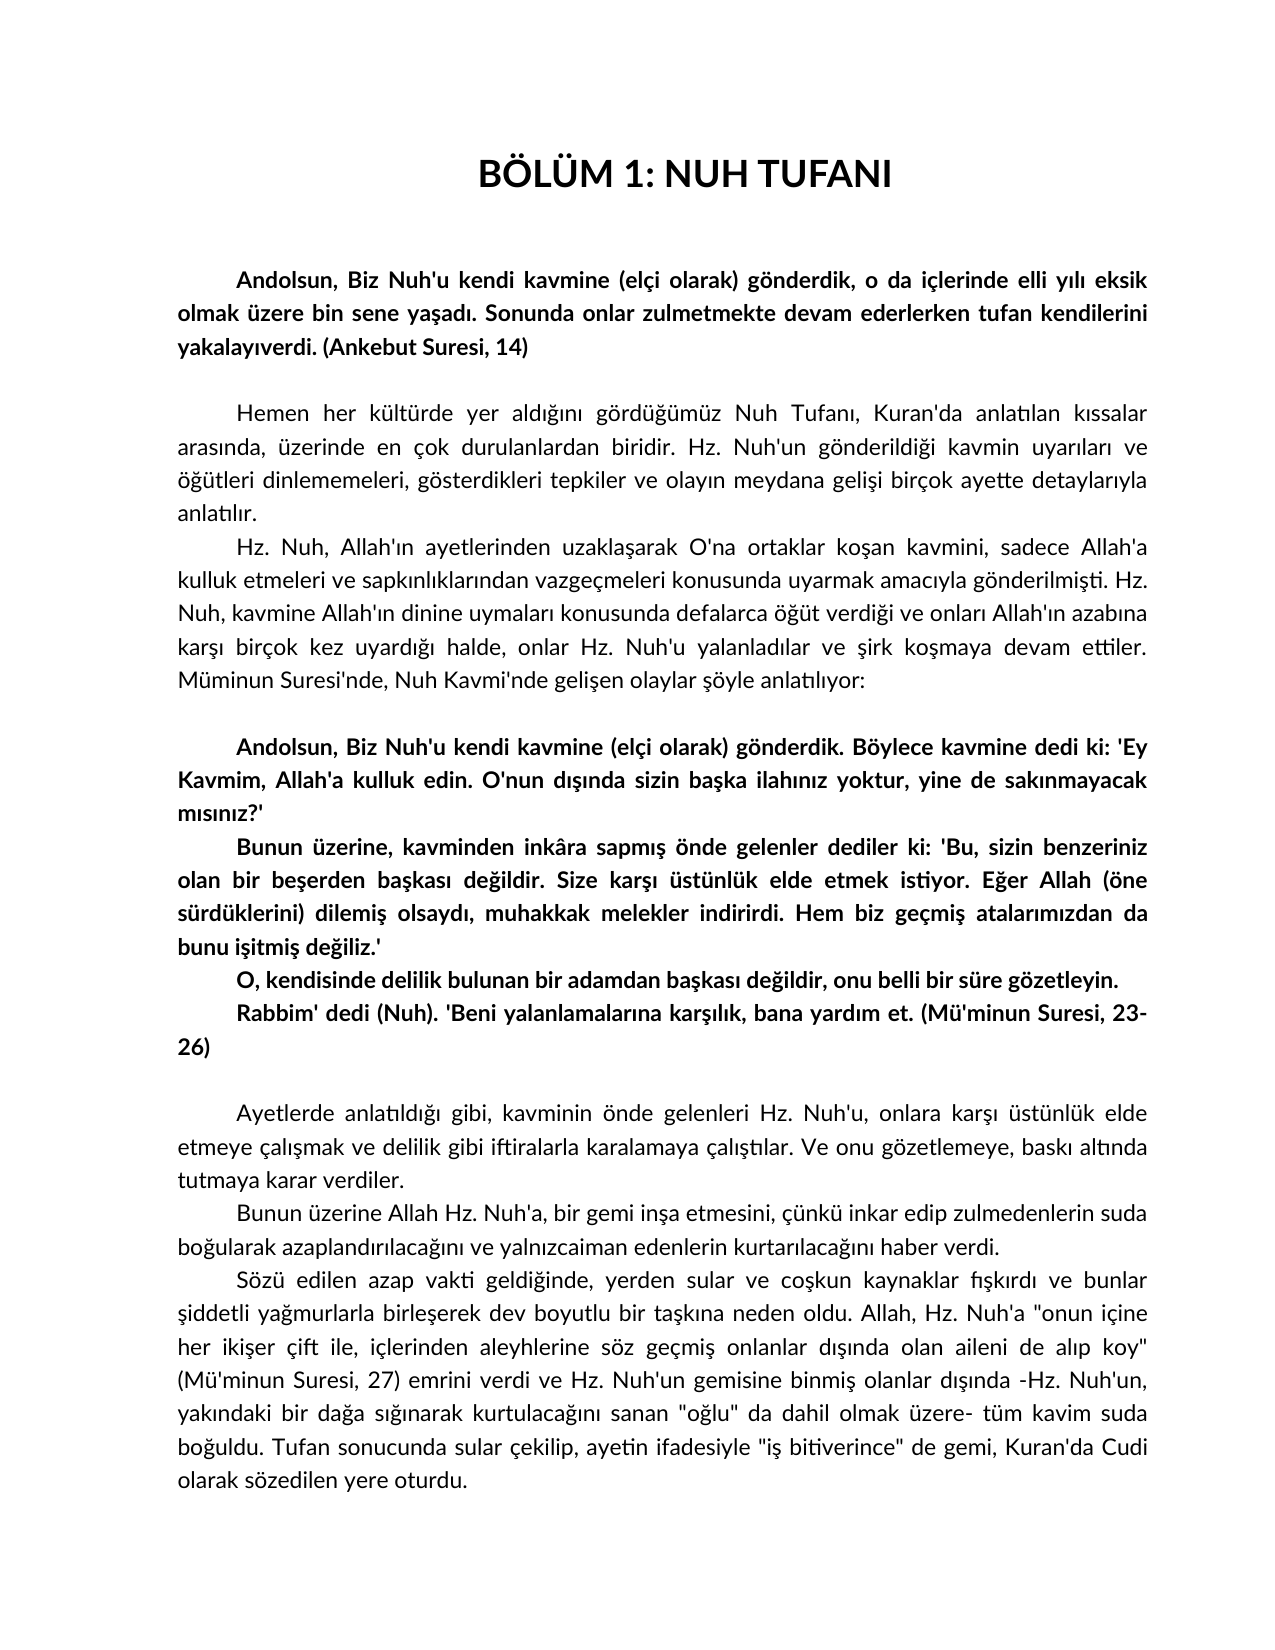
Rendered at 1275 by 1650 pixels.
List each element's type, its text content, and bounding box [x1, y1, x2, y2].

text Bunun üzerine, kavminden inkâra sapmış önde gelenler dediler ki: 'Bu, sizin benzeriniz olan bir beşerden başkası değildir. Size karşı üstünlük elde etmek istiyor. Eğer Allah (öne sürdüklerini) dilemiş olsaydı, muhakkak melekler indirirdi. Hem biz geçmiş atalarımızdan da bunu işitmiş değiliz.' [177, 828, 1149, 962]
text Andolsun, Biz Nuh'u kendi kavmine (elçi olarak) gönderdik. Böylece kavmine dedi ki: 'Ey Kavmim, Allah'a kulluk edin. O'nun dışında sizin başka ilahınız yoktur, yine de sakınmayacak mısınız?' [177, 728, 1149, 828]
text Hz. Nuh, Allah'ın ayetlerinden uzaklaşarak O'na ortaklar koşan kavmini, sadece Allah'a kulluk etmeleri ve sapkınlıklarından vazgeçmeleri konusunda uyarmak amacıyla gönderilmişti. Hz. Nuh, kavmine Allah'ın dinine uymaları konusunda defalarca öğüt verdiği ve onları Allah'ın azabına karşı birçok kez uyardığı halde, onlar Hz. Nuh'u yalanladılar ve şirk koşmaya devam ettiler. Müminun Suresi'nde, Nuh Kavmi'nde gelişen olaylar şöyle anlatılıyor: [177, 528, 1149, 695]
text Sözü edilen azap vakti geldiğinde, yerden sular ve coşkun kaynaklar fışkırdı ve bunlar şiddetli yağmurlarla birleşerek dev boyutlu bir taşkına neden oldu. Allah, Hz. Nuh'a "onun içine her ikişer çift ile, içlerinden aleyhlerine söz geçmiş onlanlar dışında olan aileni de alıp koy" (Mü'minun Suresi, 27) emrini verdi ve Hz. Nuh'un gemisine binmiş olanlar dışında -Hz. Nuh'un, yakındaki bir dağa sığınarak kurtulacağını sanan "oğlu" da dahil olmak üzere- tüm kavim suda boğuldu. Tufan sonucunda sular çekilip, ayetin ifadesiyle "iş bitiverince" de gemi, Kuran'da Cudi olarak sözedilen yere oturdu. [177, 1262, 1149, 1495]
subtitle BÖLÜM 1: NUH TUFANI [402, 150, 1149, 195]
text Andolsun, Biz Nuh'u kendi kavmine (elçi olarak) gönderdik, o da içlerinde elli yılı eksik olmak üzere bin sene yaşadı. Sonunda onlar zulmetmekte devam ederlerken tufan kendilerini yakalayıverdi. (Ankebut Suresi, 14) [177, 262, 1149, 362]
text O, kendisinde delilik bulunan bir adamdan başkası değildir, onu belli bir süre gözetleyin. [177, 962, 1149, 995]
text Bunun üzerine Allah Hz. Nuh'a, bir gemi inşa etmesini, çünkü inkar edip zulmedenlerin suda boğularak azaplandırılacağını ve yalnızcaiman edenlerin kurtarılacağını haber verdi. [177, 1195, 1149, 1262]
text Rabbim' dedi (Nuh). 'Beni yalanlamalarına karşılık, bana yardım et. (Mü'minun Suresi, 23-26) [177, 995, 1149, 1062]
text Ayetlerde anlatıldığı gibi, kavminin önde gelenleri Hz. Nuh'u, onlara karşı üstünlük elde etmeye çalışmak ve delilik gibi iftiralarla karalamaya çalıştılar. Ve onu gözetlemeye, baskı altında tutmaya karar verdiler. [177, 1095, 1149, 1195]
text Hemen her kültürde yer aldığını gördüğümüz Nuh Tufanı, Kuran'da anlatılan kıssalar arasında, üzerinde en çok durulanlardan biridir. Hz. Nuh'un gönderildiği kavmin uyarıları ve öğütleri dinlememeleri, gösterdikleri tepkiler ve olayın meydana gelişi birçok ayette detaylarıyla anlatılır. [177, 395, 1149, 528]
